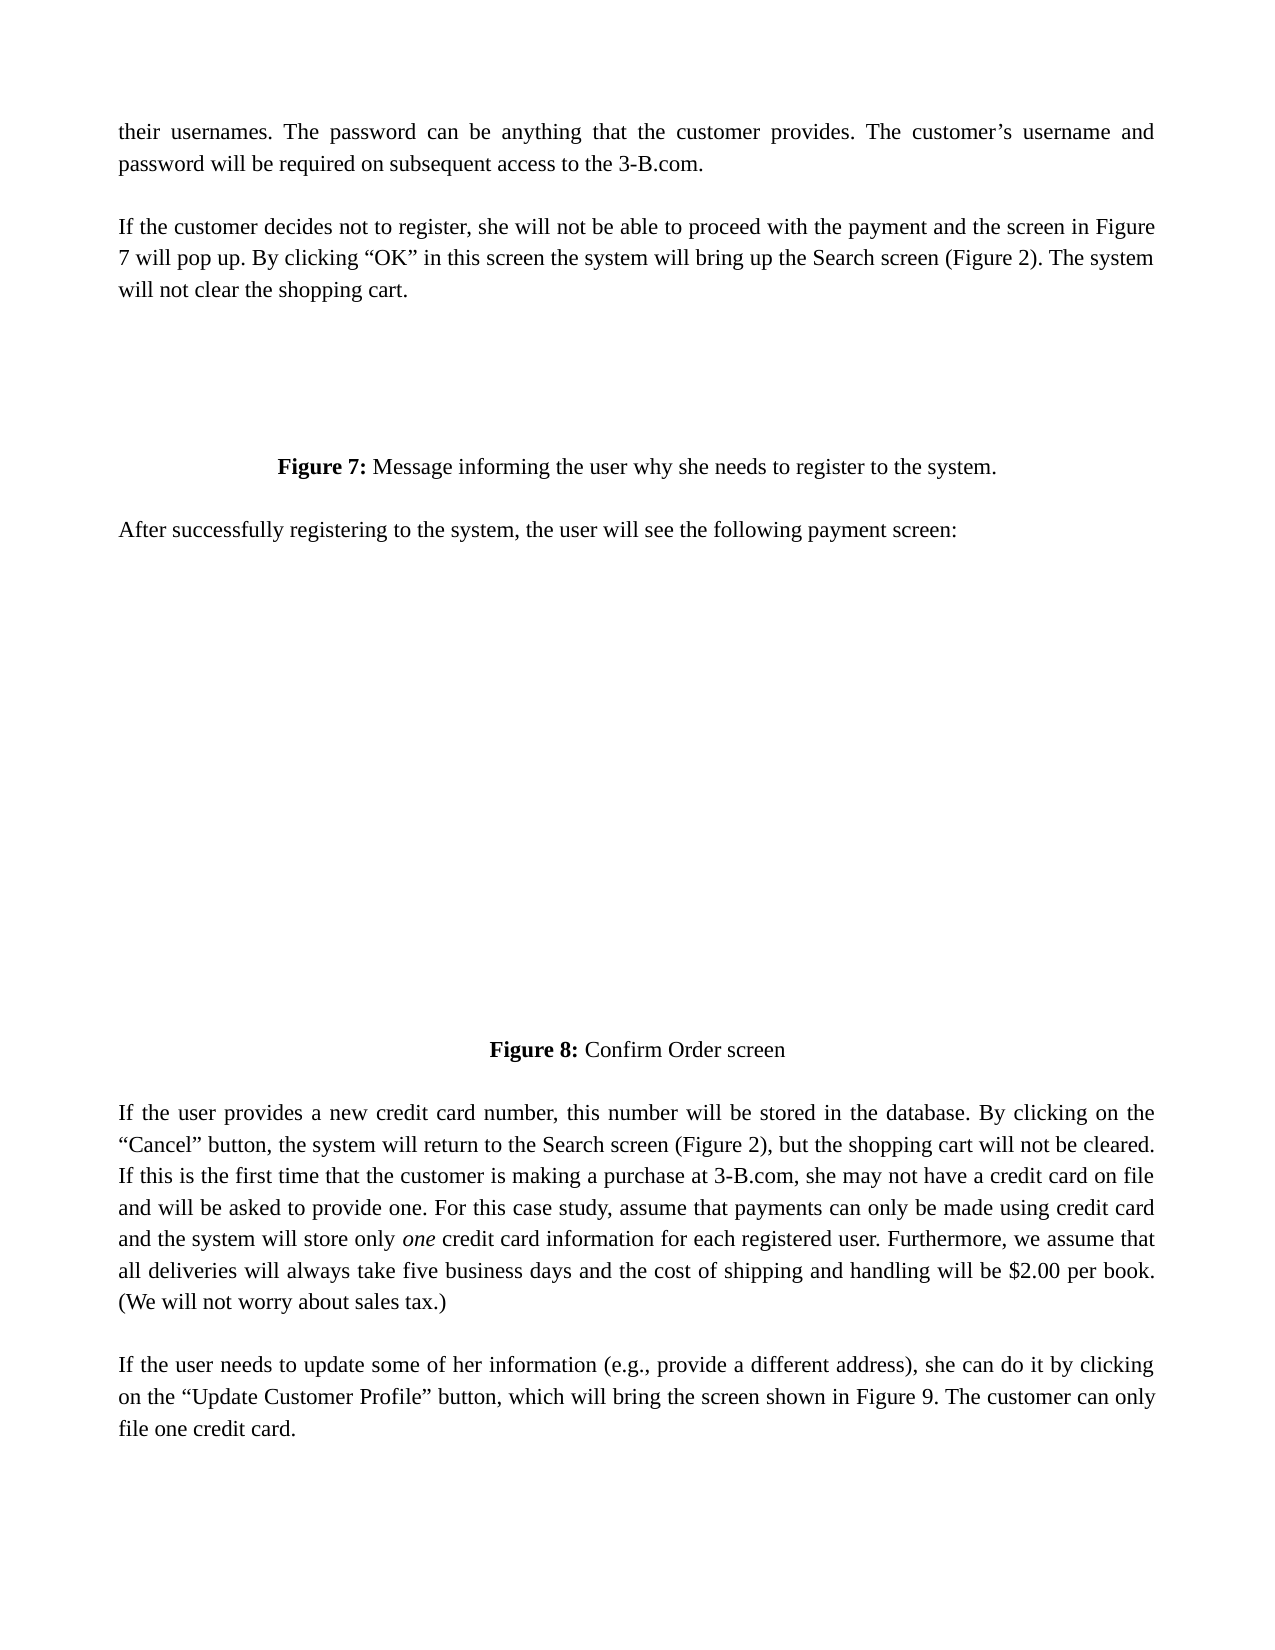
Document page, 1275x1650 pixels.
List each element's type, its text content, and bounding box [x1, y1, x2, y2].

text If the user provides a new credit card number, this number will be stored in the database. By clicking on the “Cancel” button, the system will return to the Search screen (Figure 2), but the shopping cart will not be cleared. If this is the first time that the customer is making a purchase at 3-B.com, she may not have a credit card on file and will be asked to provide one. For this case study, assume that payments can only be made using credit card and the system will store only one credit card information for each registered user. Furthermore, we assume that all deliveries will always take five business days and the cost of shipping and handling will be $2.00 per book. (We will not worry about sales tax.) [118, 1099, 1157, 1315]
text If the user needs to update some of her information (e.g., provide a different address), she can do it by clicking on the “Update Customer Profile” button, which will bring the screen shown in Figure 9. The customer can only file one credit card. [118, 1352, 1157, 1441]
text their usernames. The password can be anything that the customer provides. The customer’s username and password will be required on subsequent access to the 3-B.com. [118, 118, 1157, 176]
text Figure 8: Confirm Order screen [118, 1036, 1157, 1062]
text If the customer decides not to register, she will not be able to proceed with the payment and the screen in Figure 7 will pop up. By clicking “OK” in this screen the system will bring up the Search screen (Figure 2). The system will not clear the shopping cart. [118, 213, 1157, 302]
text After successfully registering to the system, the user will see the following payment screen: [118, 516, 1157, 542]
text Figure 7: Message informing the user why she needs to register to the system. [118, 453, 1157, 479]
